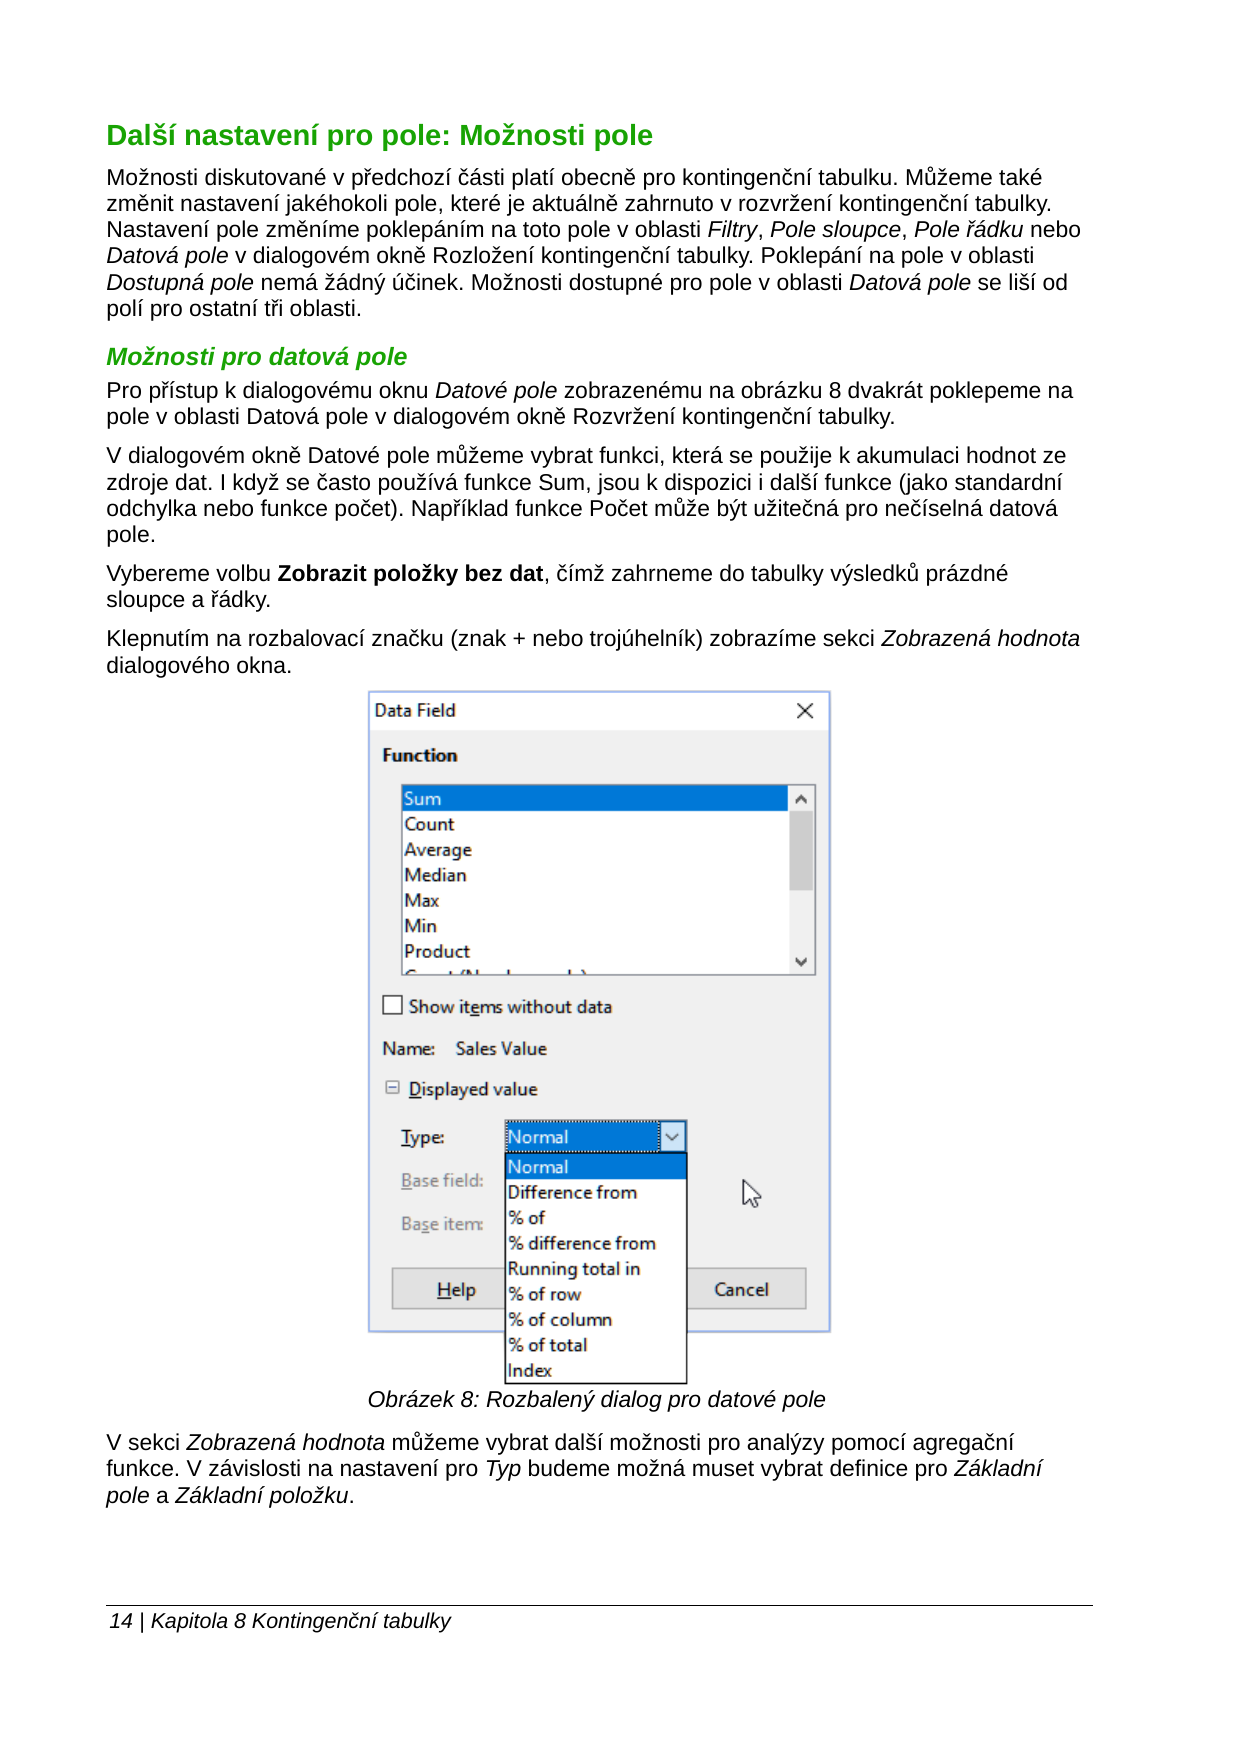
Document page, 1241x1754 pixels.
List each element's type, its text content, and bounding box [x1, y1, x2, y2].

text Klepnutím na rozbalovací značku (znak + nebo trojúhelník) zobrazíme sekci Zobrazená hodnota dialogového okna. [106, 625, 1093, 678]
text Vybereme volbu Zobrazit položky bez dat, čímž zahrneme do tabulky výsledků prázdné sloupce a řádky. [106, 560, 1093, 613]
text V dialogovém okně Datové pole můžeme vybrat funkci, která se použije k akumulaci hodnot ze zdroje dat. I když se často používá funkce Sum, jsou k dispozici i další funkce (jako standardní odchylka nebo funkce počet). Například funkce Počet může být užitečná pro nečíselná datová pole. [106, 442, 1093, 547]
subtitle Možnosti pro datová pole [106, 342, 1093, 371]
text Pro přístup k dialogovému oknu Datové pole zobrazenému na obrázku 8 dvakrát poklepeme na pole v oblasti Datová pole v dialogovém okně Rozvržení kontingenční tabulky. [106, 377, 1093, 429]
text Možnosti diskutované v předchozí části platí obecně pro kontingenční tabulku. Můžeme také změnit nastavení jakéhokoli pole, které je aktuálně zahrnuto v rozvržení kontingenční tabulky. Nastavení pole změníme poklepáním na toto pole v oblasti Filtry, Pole sloupce, Pole řádku nebo Datová pole v dialogovém okně Rozložení kontingenční tabulky. Poklepání na pole v oblasti Dostupná pole nemá žádný účinek. Možnosti dostupné pro pole v oblasti Datová pole se liší od polí pro ostatní tři oblasti. [106, 163, 1093, 322]
subtitle Další nastavení pro pole: Možnosti pole [106, 118, 1093, 152]
text Obrázek 8: Rozbalený dialog pro datové pole [367, 1386, 831, 1412]
text V sekci Zobrazená hodnota můžeme vybrat další možnosti pro analýzy pomocí agregační funkce. V závislosti na nastavení pro Typ budeme možná muset vybrat definice pro Základní pole a Základní položku. [106, 1429, 1093, 1508]
picture [367, 690, 832, 1386]
